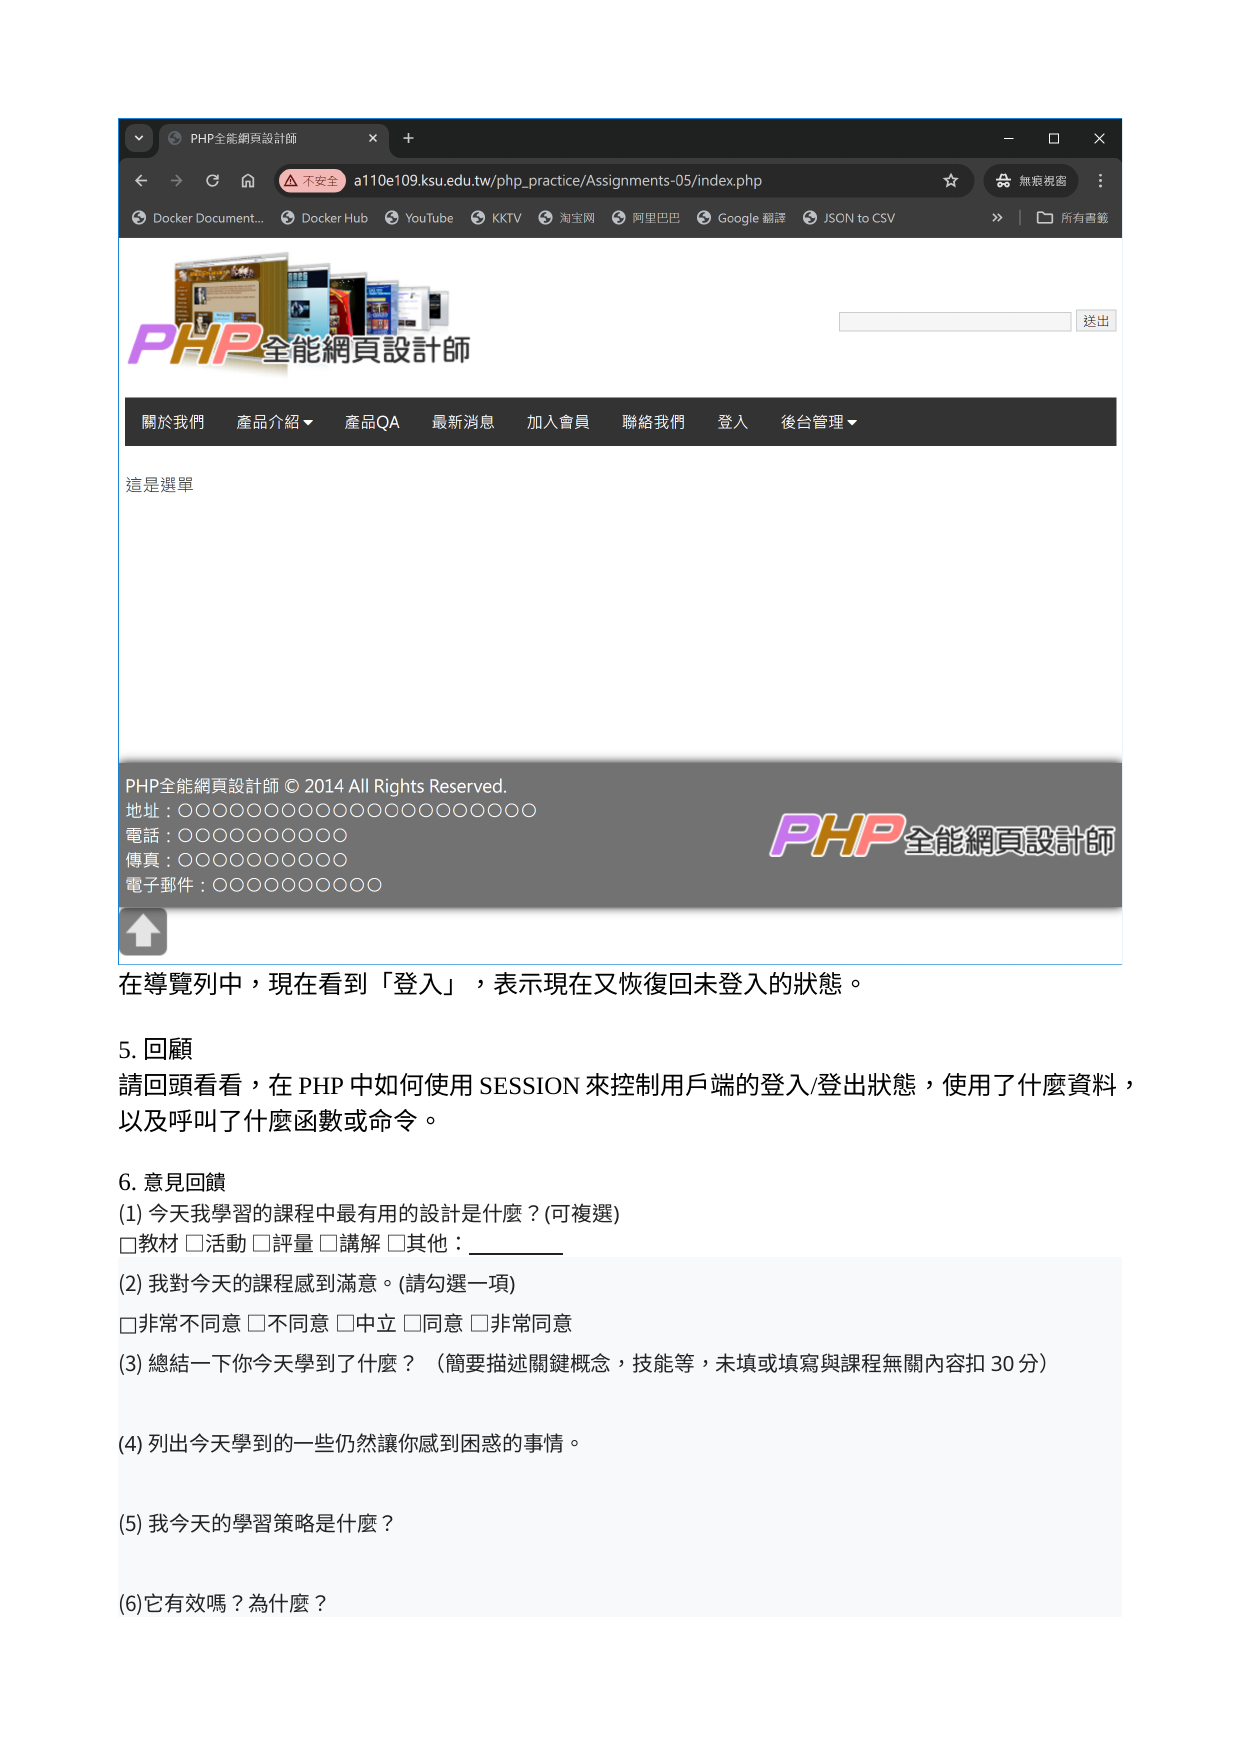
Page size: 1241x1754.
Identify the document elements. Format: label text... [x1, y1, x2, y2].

text 5. 回顧 [118, 1029, 1122, 1065]
text □教材 □活動 □評量 □講解 □其他： [118, 1227, 1122, 1257]
text (2) 我對今天的課程感到滿意。(請勾選一項) [118, 1257, 1122, 1297]
text (3) 總結一下你今天學到了什麼？ （簡要描述關鍵概念，技能等，未填或填寫與課程無關內容扣30分） [118, 1337, 1122, 1377]
text 6. 意見回饋 [118, 1167, 1122, 1197]
text 請回頭看看，在PHP中如何使用SESSION來控制用戶端的登入/登出狀態，使用了什麼資料，以及呼叫了什麼函數或命令。 [118, 1065, 1122, 1138]
text (6)它有效嗎？為什麼？ [118, 1577, 1122, 1617]
text (5) 我今天的學習策略是什麼？ [118, 1497, 1122, 1537]
text □非常不同意 □不同意 □中立 □同意 □非常同意 [118, 1297, 1122, 1337]
text (1) 今天我學習的課程中最有用的設計是什麼？(可複選) [118, 1197, 1122, 1227]
text (4) 列出今天學到的一些仍然讓你感到困惑的事情。 [118, 1417, 1122, 1457]
text 在導覽列中，現在看到「登入」，表示現在又恢復回未登入的狀態。 [118, 965, 1122, 1000]
